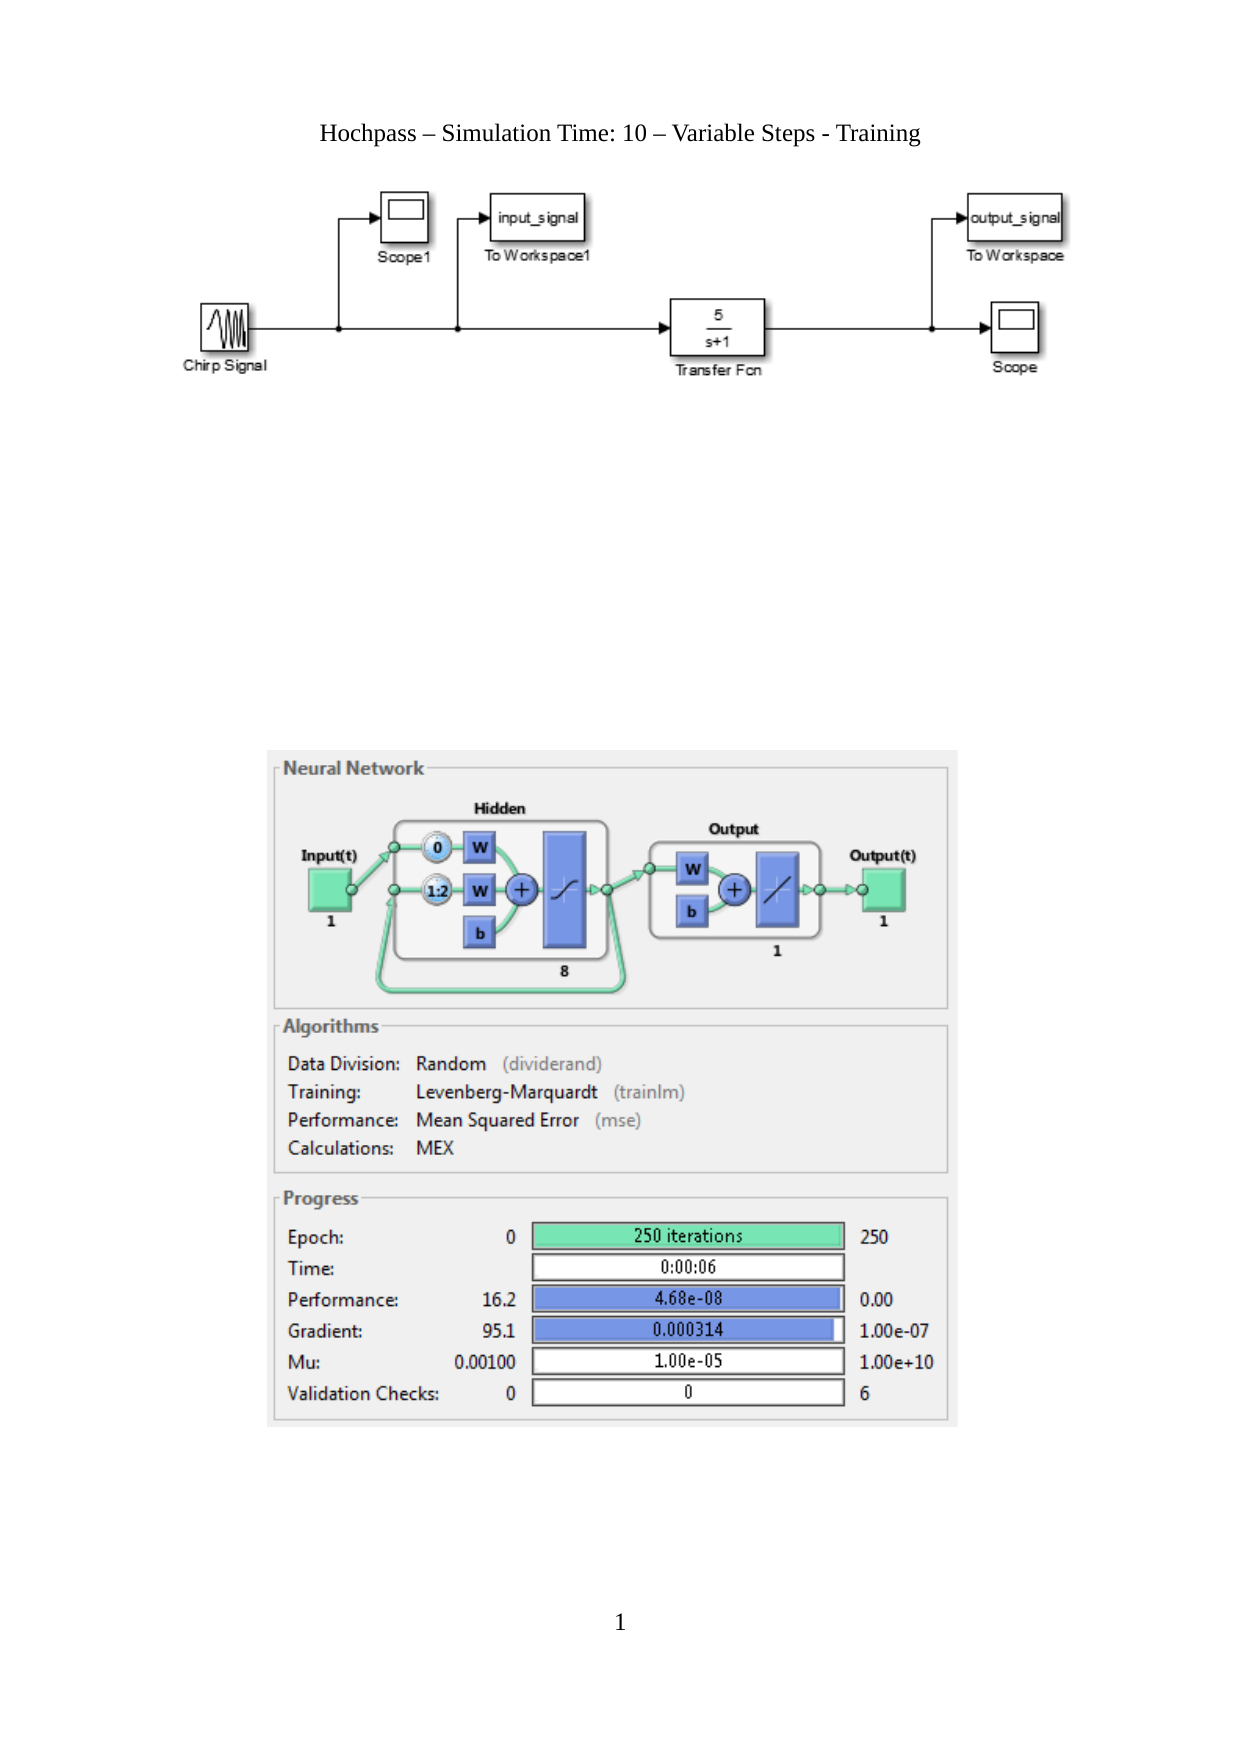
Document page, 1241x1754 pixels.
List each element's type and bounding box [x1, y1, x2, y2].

picture [267, 750, 958, 1427]
picture [163, 176, 1077, 396]
